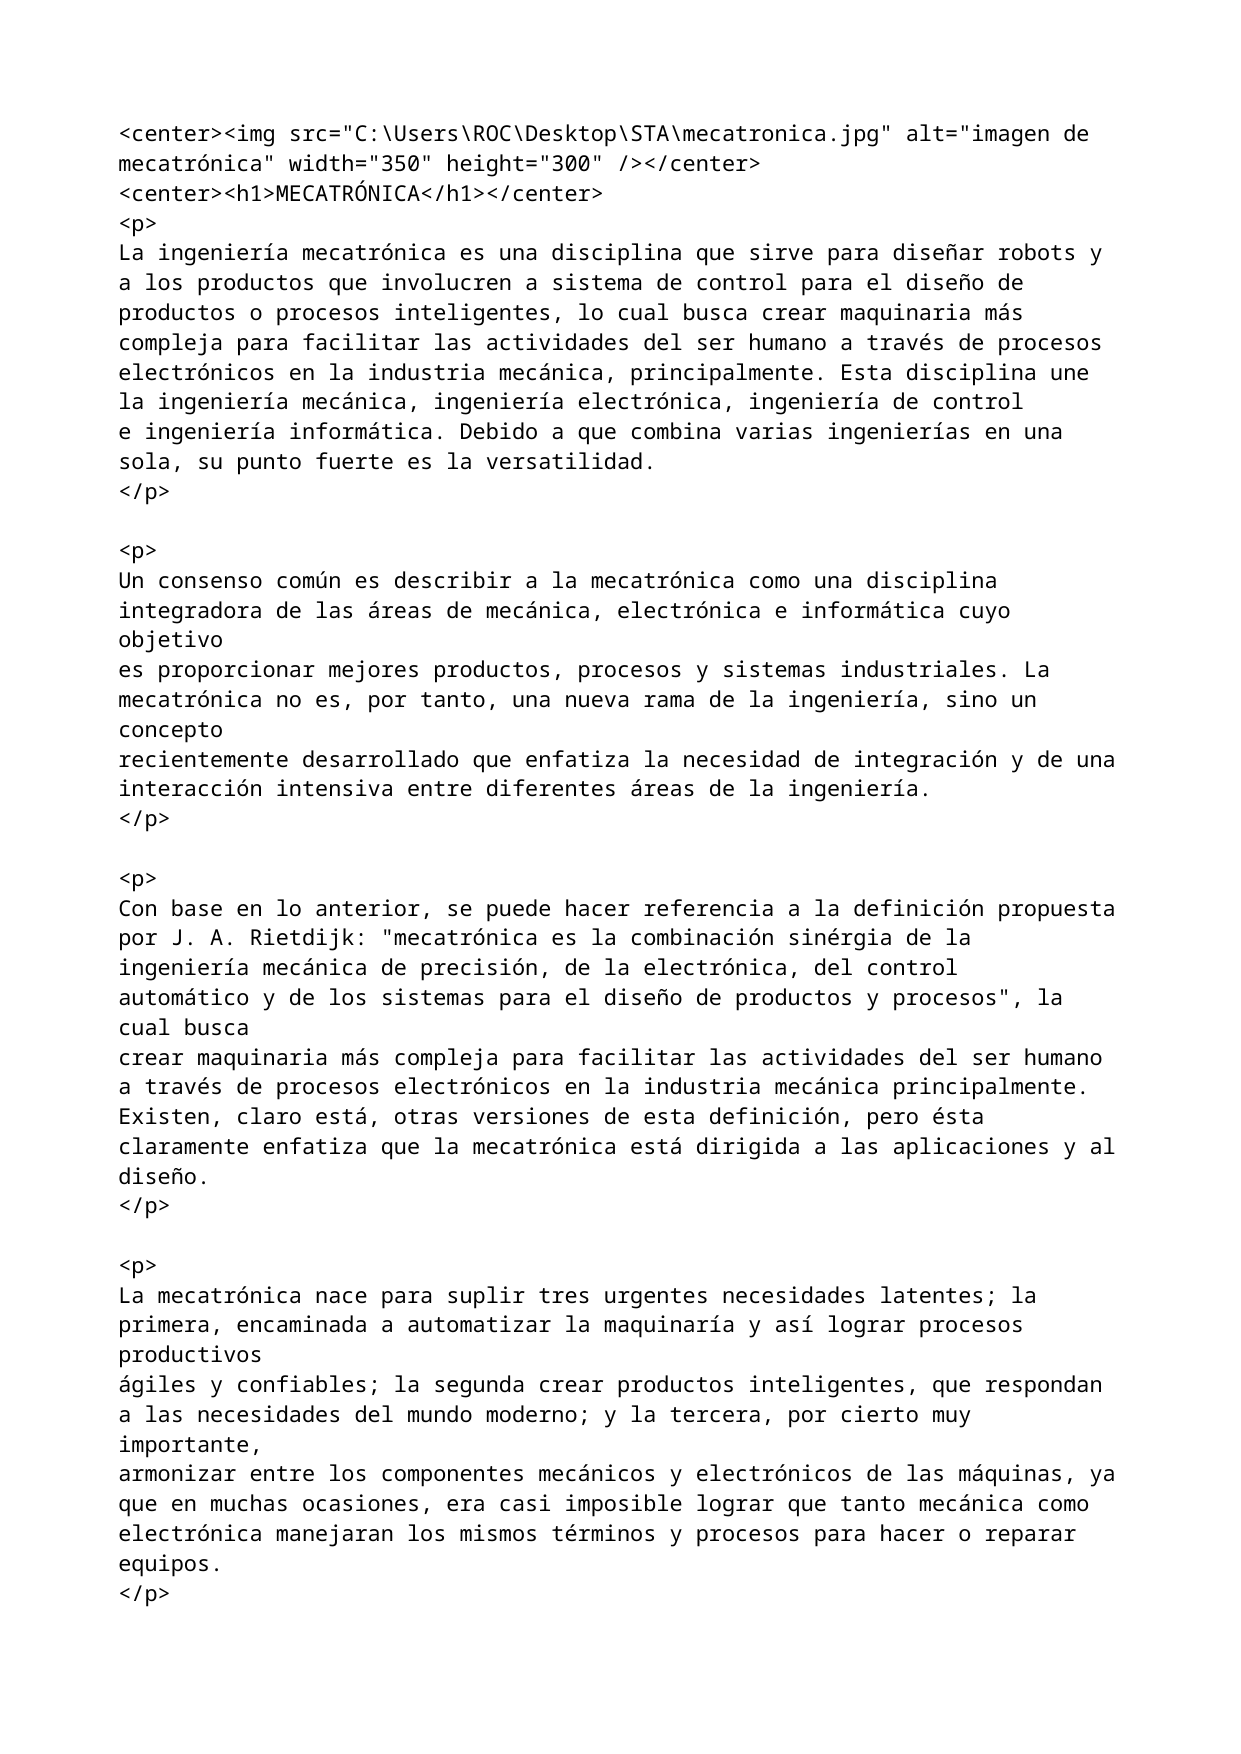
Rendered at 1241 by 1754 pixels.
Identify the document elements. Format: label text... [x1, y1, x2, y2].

text electrónica manejaran los mismos términos y procesos para hacer o reparar equipos. [118, 1518, 1122, 1578]
text <center><h1>MECATRÓNICA</h1></center> [118, 178, 1122, 207]
text ingeniería mecánica de precisión, de la electrónica, del control automático y de los sistemas para el diseño de productos y procesos", la cual busca [118, 952, 1122, 1041]
text Un consenso común es describir a la mecatrónica como una disciplina integradora de las áreas de mecánica, electrónica e informática cuyo objetivo [118, 565, 1122, 654]
text <p> [118, 207, 1122, 237]
text <p> [118, 863, 1122, 892]
text productos o procesos inteligentes, lo cual busca crear maquinaria más compleja para facilitar las actividades del ser humano a través de procesos [118, 297, 1122, 356]
text </p> [118, 1190, 1122, 1220]
text </p> [118, 476, 1122, 505]
text armonizar entre los componentes mecánicos y electrónicos de las máquinas, ya que en muchas ocasiones, era casi imposible lograr que tanto mecánica como [118, 1458, 1122, 1518]
text <center><img src="C:\Users\ROC\Desktop\STA\mecatronica.jpg" alt="imagen de mecatrónica" width="350" height="300" /></center> [118, 118, 1122, 178]
text recientemente desarrollado que enfatiza la necesidad de integración y de una interacción intensiva entre diferentes áreas de la ingeniería. [118, 744, 1122, 803]
text electrónicos en la industria mecánica, principalmente. Esta disciplina une la ingeniería mecánica, ingeniería electrónica, ingeniería de control [118, 356, 1122, 416]
text <p> [118, 1250, 1122, 1280]
text es proporcionar mejores productos, procesos y sistemas industriales. La mecatrónica no es, por tanto, una nueva rama de la ingeniería, sino un concepto [118, 654, 1122, 744]
text </p> [118, 1578, 1122, 1607]
text e ingeniería informática. Debido a que combina varias ingenierías en una sola, su punto fuerte es la versatilidad. [118, 416, 1122, 476]
text crear maquinaria más compleja para facilitar las actividades del ser humano a través de procesos electrónicos en la industria mecánica principalmente. [118, 1041, 1122, 1101]
text Con base en lo anterior, se puede hacer referencia a la definición propuesta por J. A. Rietdijk: "mecatrónica es la combinación sinérgia de la [118, 892, 1122, 952]
text Existen, claro está, otras versiones de esta definición, pero ésta claramente enfatiza que la mecatrónica está dirigida a las aplicaciones y al diseño. [118, 1101, 1122, 1190]
text </p> [118, 803, 1122, 833]
text ágiles y confiables; la segunda crear productos inteligentes, que respondan a las necesidades del mundo moderno; y la tercera, por cierto muy importante, [118, 1369, 1122, 1458]
text <p> [118, 535, 1122, 565]
text La ingeniería mecatrónica es una disciplina que sirve para diseñar robots y a los productos que involucren a sistema de control para el diseño de [118, 237, 1122, 297]
text La mecatrónica nace para suplir tres urgentes necesidades latentes; la primera, encaminada a automatizar la maquinaría y así lograr procesos productivos [118, 1280, 1122, 1369]
